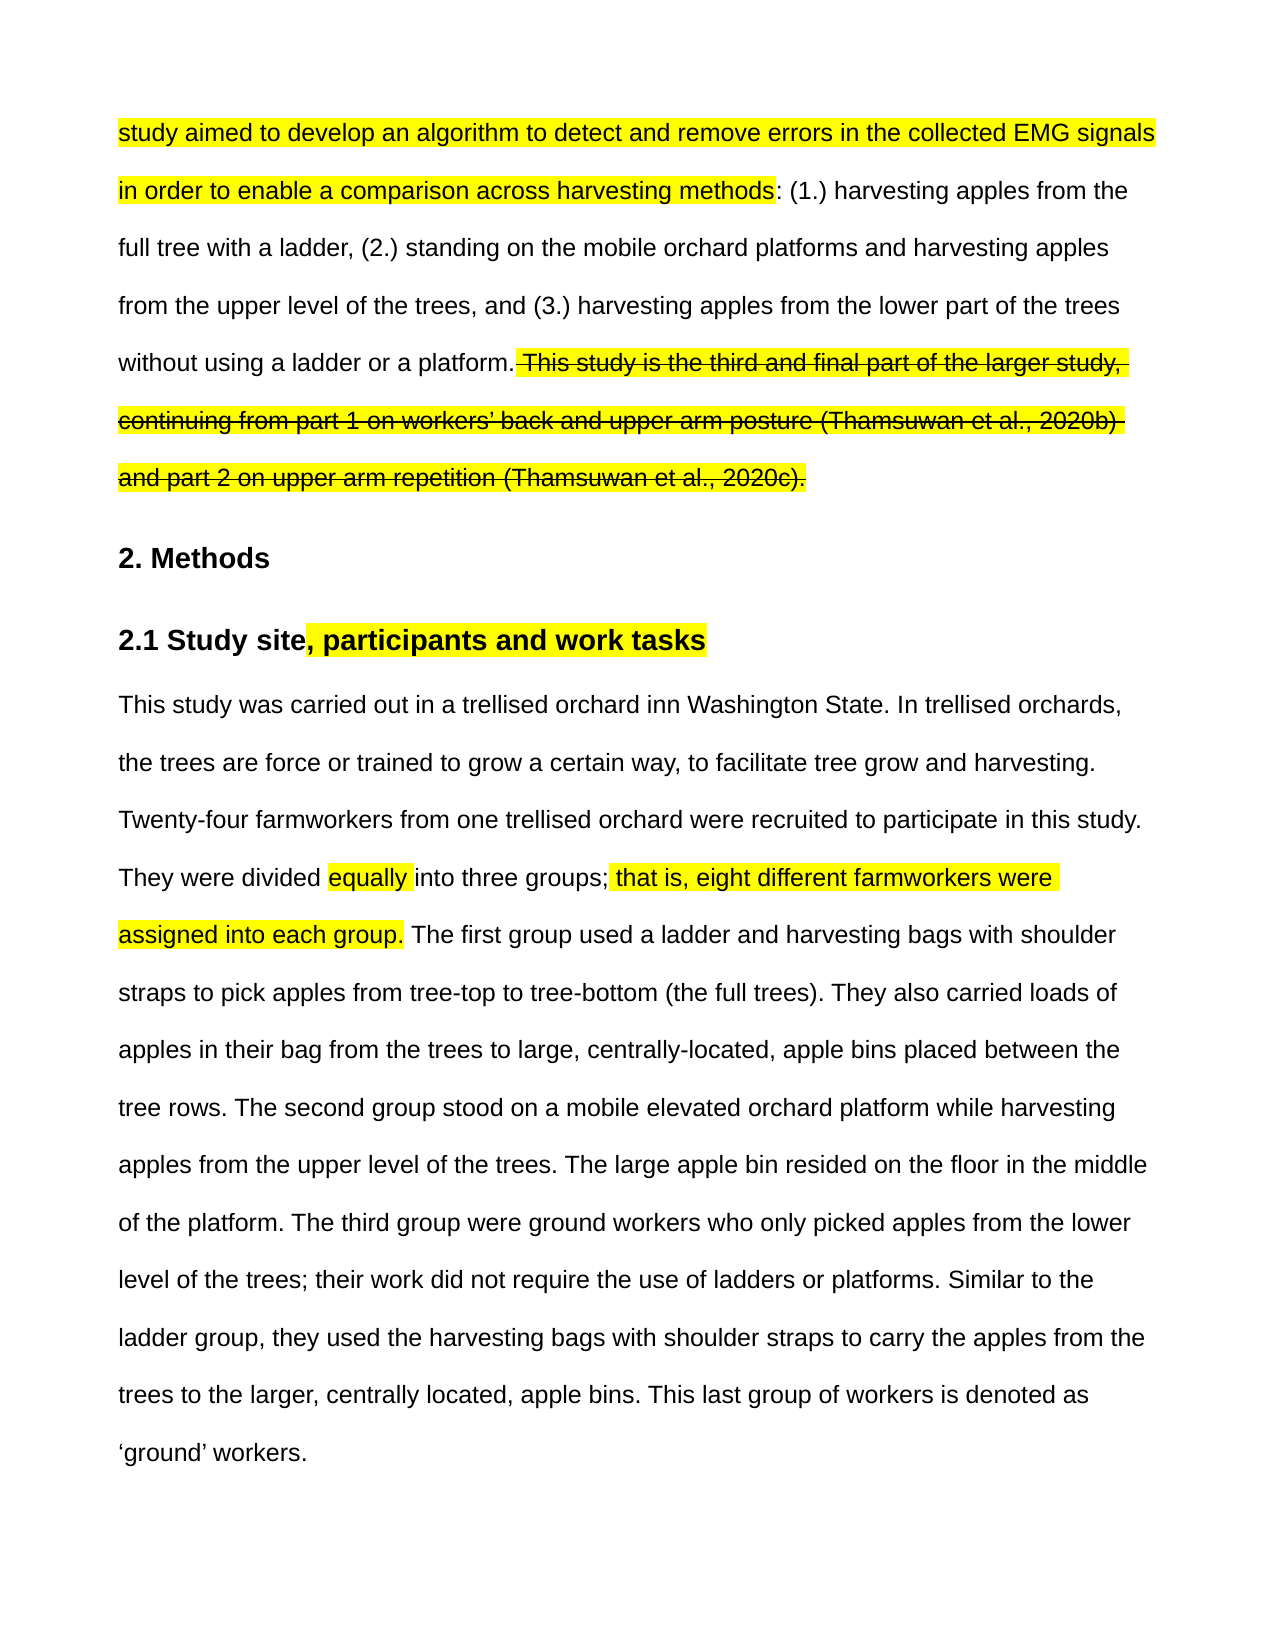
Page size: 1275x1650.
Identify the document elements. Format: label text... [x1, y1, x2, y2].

text study aimed to develop an algorithm to detect and remove errors in the collected EMG signals in order to enable a comparison across harvesting methods: (1.) harvesting apples from the full tree with a ladder, (2.) standing on the mobile orchard platforms and harvesting apples from the upper level of the trees, and (3.) harvesting apples from the lower part of the trees without using a ladder or a platform. This study is the third and final part of the larger study, continuing from part 1 on workers’ back and upper arm posture (Thamsuwan et al., 2020b) and part 2 on upper arm repetition (Thamsuwan et al., 2020c). [118, 118, 1157, 492]
subtitle 2.1 Study site, participants and work tasks [118, 623, 1157, 657]
text This study was carried out in a trellised orchard inn Washington State. In trellised orchards, the trees are force or trained to grow a certain way, to facilitate tree grow and harvesting. [118, 690, 1157, 776]
subtitle 2. Methods [118, 541, 1157, 575]
text Twenty-four farmworkers from one trellised orchard were recruited to participate in this study. They were divided equally into three groups; that is, eight different farmworkers were assigned into each group. The first group used a ladder and harvesting bags with shoulder straps to pick apples from tree-top to tree-bottom (the full trees). They also carried loads of apples in their bag from the trees to large, centrally-located, apple bins placed between the tree rows. The second group stood on a mobile elevated orchard platform while harvesting apples from the upper level of the trees. The large apple bin resided on the floor in the middle of the platform. The third group were ground workers who only picked apples from the lower level of the trees; their work did not require the use of ladders or platforms. Similar to the ladder group, they used the harvesting bags with shoulder straps to carry the apples from the trees to the larger, centrally located, apple bins. This last group of workers is denoted as ‘ground’ workers. [118, 805, 1157, 1466]
